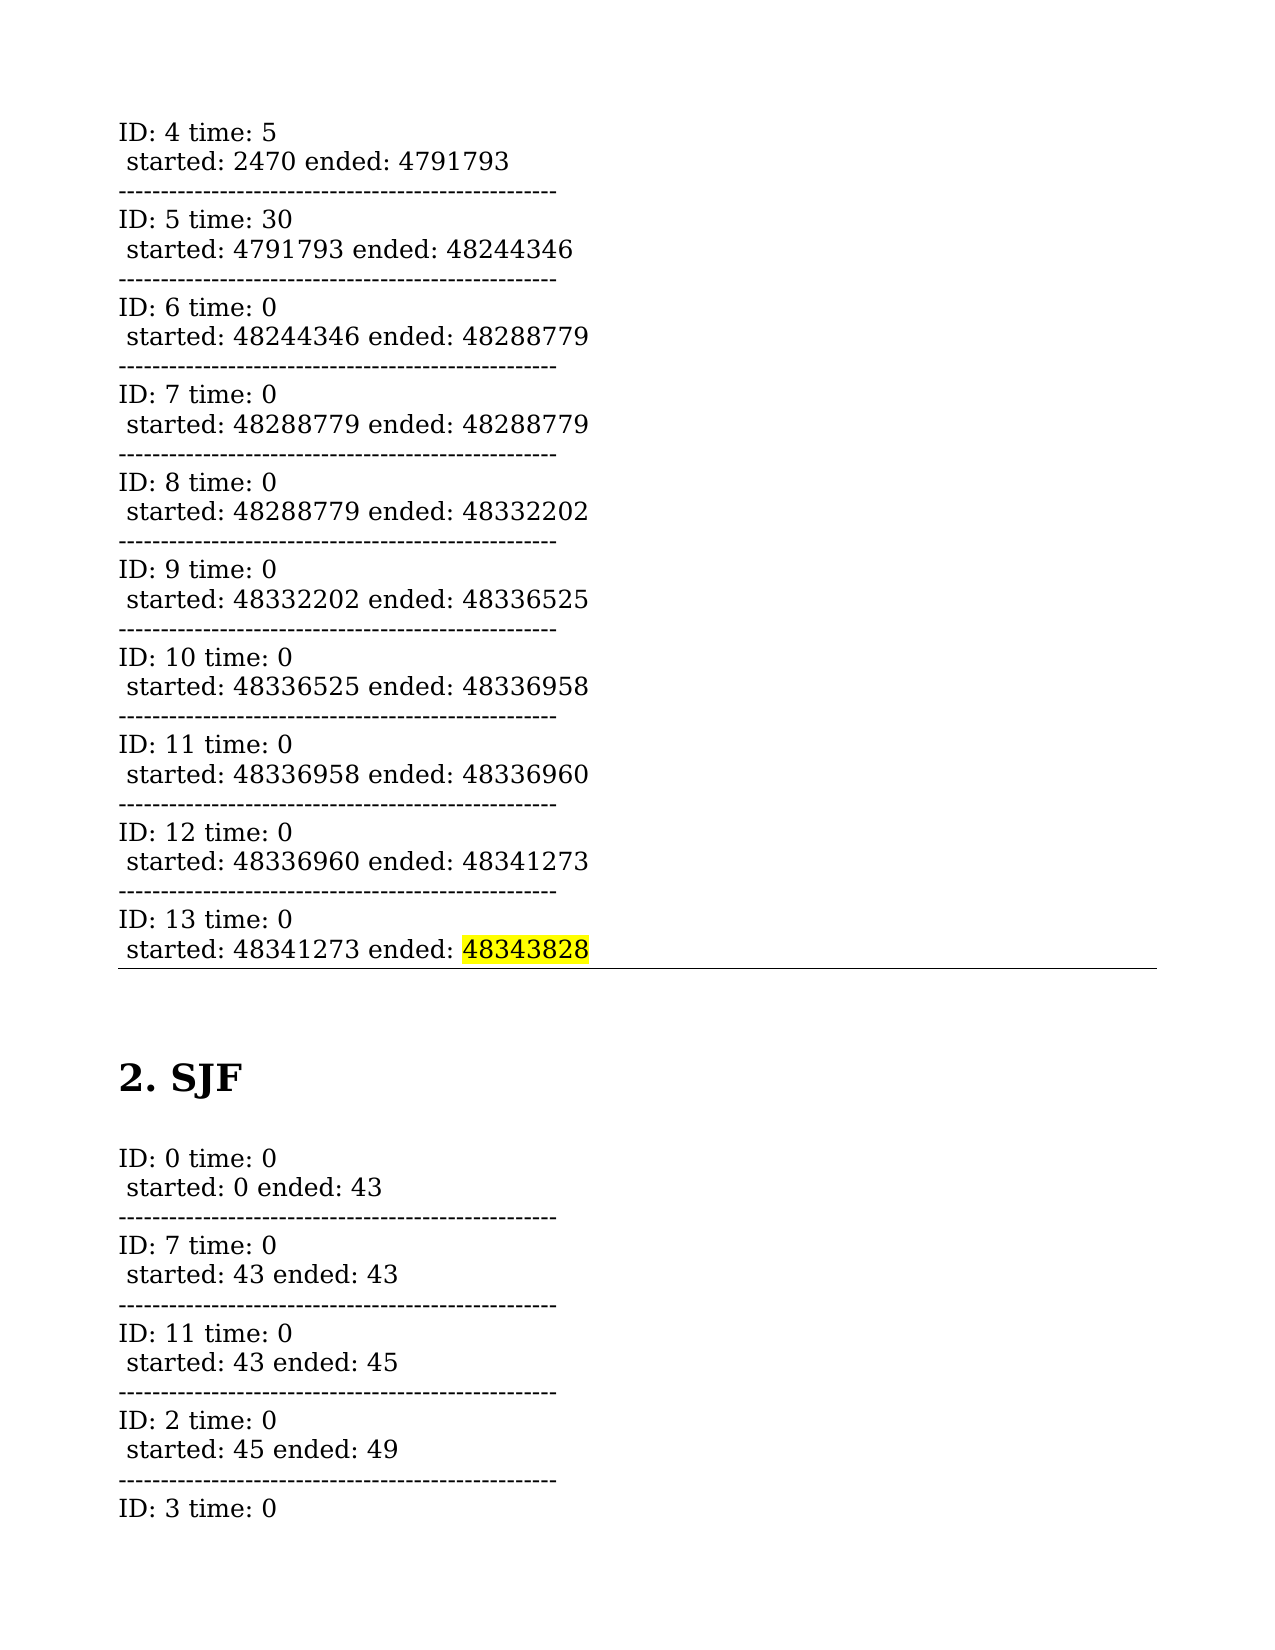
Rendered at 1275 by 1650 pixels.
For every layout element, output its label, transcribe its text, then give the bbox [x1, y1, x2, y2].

text started: 0 ended: 43 [118, 1173, 1157, 1202]
text ID: 7 time: 0 [118, 1232, 1157, 1261]
text ID: 6 time: 0 [118, 293, 1157, 322]
text ID: 8 time: 0 [118, 468, 1157, 497]
text started: 48244346 ended: 48288779 [118, 322, 1157, 351]
text ---------------------------------------------------- [118, 789, 1157, 818]
text started: 48341273 ended: 48343828 [118, 935, 1157, 968]
text ---------------------------------------------------- [118, 701, 1157, 731]
text ID: 4 time: 5 [118, 118, 1157, 147]
text ---------------------------------------------------- [118, 614, 1157, 643]
text started: 48288779 ended: 48288779 [118, 410, 1157, 439]
text ID: 12 time: 0 [118, 818, 1157, 847]
text ID: 10 time: 0 [118, 643, 1157, 672]
text started: 48336525 ended: 48336958 [118, 672, 1157, 701]
text ---------------------------------------------------- [118, 351, 1157, 381]
text ---------------------------------------------------- [118, 876, 1157, 906]
text started: 48288779 ended: 48332202 [118, 497, 1157, 526]
text started: 48332202 ended: 48336525 [118, 585, 1157, 614]
text ---------------------------------------------------- [118, 264, 1157, 293]
text ---------------------------------------------------- [118, 176, 1157, 206]
text 2. SJF [118, 1056, 1157, 1100]
text started: 43 ended: 43 [118, 1261, 1157, 1290]
text started: 4791793 ended: 48244346 [118, 235, 1157, 264]
text started: 48336960 ended: 48341273 [118, 847, 1157, 876]
text started: 43 ended: 45 [118, 1348, 1157, 1377]
text ID: 5 time: 30 [118, 206, 1157, 235]
text ---------------------------------------------------- [118, 1377, 1157, 1407]
text ID: 0 time: 0 [118, 1144, 1157, 1173]
text ---------------------------------------------------- [118, 1202, 1157, 1232]
text started: 2470 ended: 4791793 [118, 147, 1157, 176]
text ID: 7 time: 0 [118, 381, 1157, 410]
text ID: 2 time: 0 [118, 1407, 1157, 1436]
text ---------------------------------------------------- [118, 526, 1157, 556]
text ---------------------------------------------------- [118, 439, 1157, 468]
text ---------------------------------------------------- [118, 1290, 1157, 1319]
text ID: 11 time: 0 [118, 731, 1157, 760]
text ID: 3 time: 0 [118, 1494, 1157, 1523]
text ---------------------------------------------------- [118, 1465, 1157, 1494]
text ID: 11 time: 0 [118, 1319, 1157, 1348]
text started: 45 ended: 49 [118, 1436, 1157, 1465]
text ID: 9 time: 0 [118, 556, 1157, 585]
text started: 48336958 ended: 48336960 [118, 760, 1157, 789]
text ID: 13 time: 0 [118, 906, 1157, 935]
